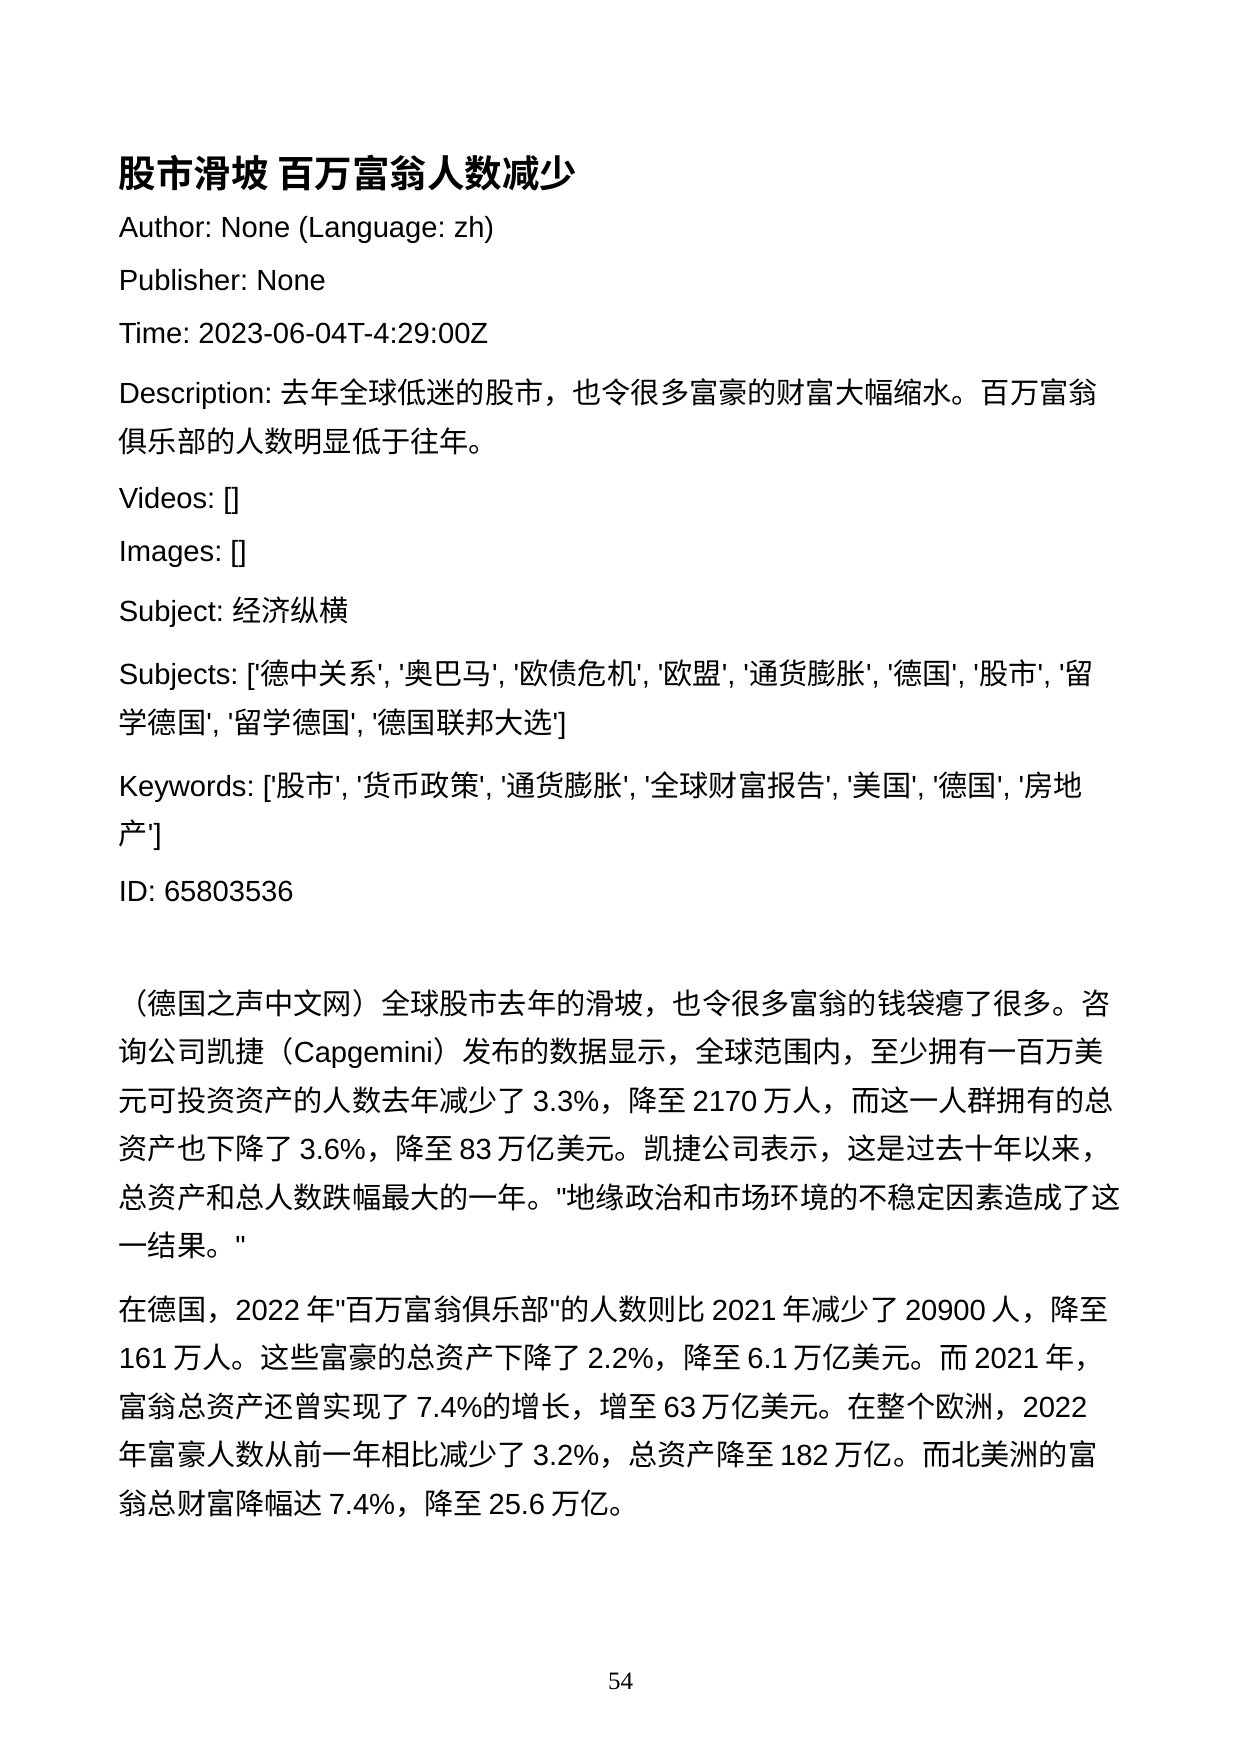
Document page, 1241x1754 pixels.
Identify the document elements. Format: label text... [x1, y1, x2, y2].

text 在德国，2022年"百万富翁俱乐部"的人数则比2021年减少了20900人，降至161万人。这些富豪的总资产下降了2.2%，降至6.1万亿美元。而2021年，富翁总资产还曾实现了7.4%的增长，增至63万亿美元。在整个欧洲，2022年富豪人数从前一年相比减少了3.2%，总资产降至182万亿。而北美洲的富翁总财富降幅达7.4%，降至25.6万亿。 [118, 1286, 1122, 1523]
text Author: None (Language: zh) [118, 210, 1122, 244]
subtitle 股市滑坡 百万富翁人数减少 [118, 143, 1122, 198]
text Subject: 经济纵横 [118, 588, 1122, 630]
text Description: 去年全球低迷的股市，也令很多富豪的财富大幅缩水。百万富翁俱乐部的人数明显低于往年。 [118, 370, 1122, 461]
text ID: 65803536 [118, 874, 1122, 908]
text Subjects: ['德中关系', '奥巴马', '欧债危机', '欧盟', '通货膨胀', '德国', '股市', '留学德国', '留学德国', '德国联邦大选'] [118, 651, 1122, 742]
text Images: [] [118, 534, 1122, 568]
text Videos: [] [118, 481, 1122, 515]
text （德国之声中文网）全球股市去年的滑坡，也令很多富翁的钱袋瘪了很多。咨询公司凯捷（Capgemini）发布的数据显示，全球范围内，至少拥有一百万美元可投资资产的人数去年减少了3.3%，降至2170万人，而这一人群拥有的总资产也下降了3.6%，降至83万亿美元。凯捷公司表示，这是过去十年以来，总资产和总人数跌幅最大的一年。"地缘政治和市场环境的不稳定因素造成了这一结果。" [118, 980, 1122, 1265]
text Time: 2023-06-04T-4:29:00Z [118, 317, 1122, 350]
text Publisher: None [118, 263, 1122, 297]
text Keywords: ['股市', '货币政策', '通货膨胀', '全球财富报告', '美国', '德国', '房地产'] [118, 762, 1122, 853]
